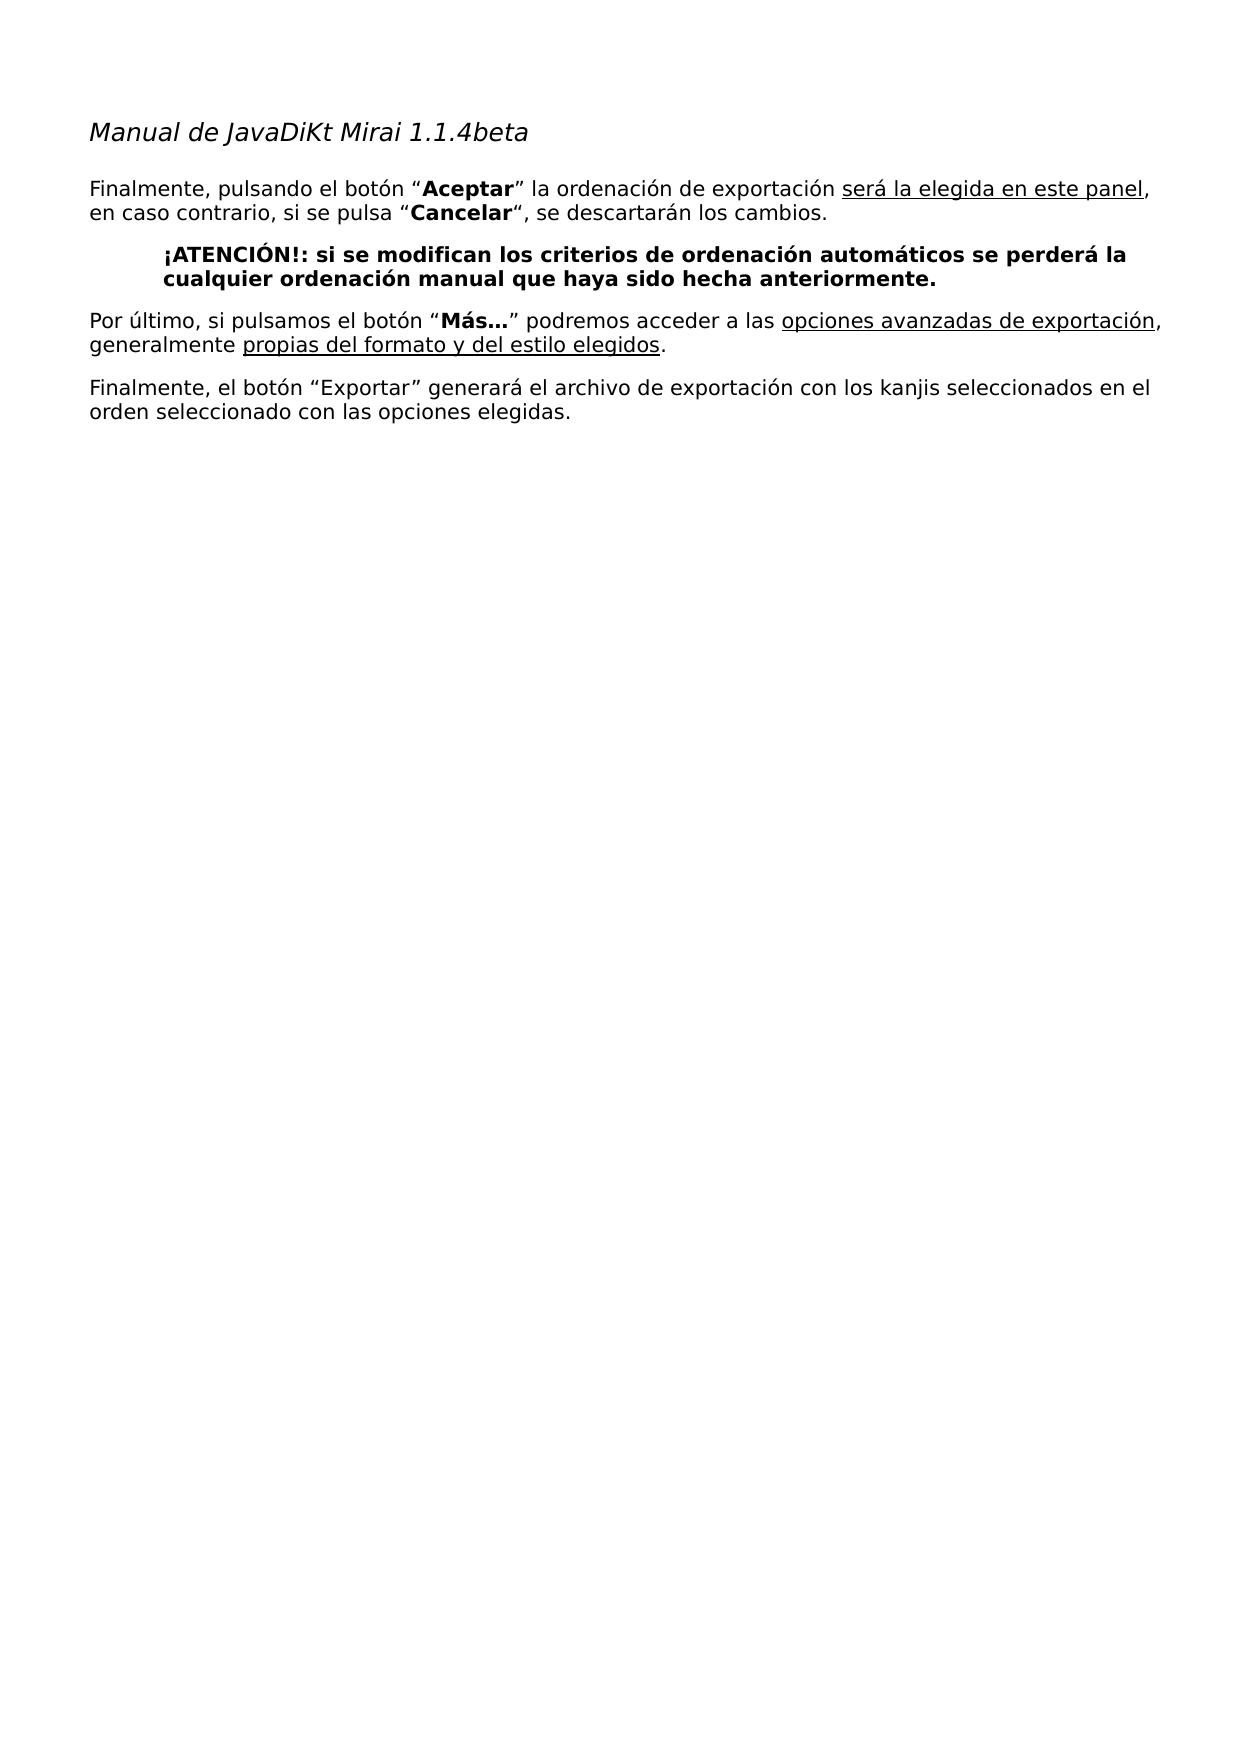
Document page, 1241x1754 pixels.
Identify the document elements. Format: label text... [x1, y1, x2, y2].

text Finalmente, el botón “Exportar” generará el archivo de exportación con los kanjis seleccionados en el orden seleccionado con las opciones elegidas. [89, 376, 1167, 424]
text Finalmente, pulsando el botón “Aceptar” la ordenación de exportación será la elegida en este panel, en caso contrario, si se pulsa “Cancelar“, se descartarán los cambios. [89, 177, 1167, 225]
text Por último, si pulsamos el botón “Más…” podremos acceder a las opciones avanzadas de exportación, generalmente propias del formato y del estilo elegidos. [89, 309, 1167, 358]
text ¡ATENCIÓN!: si se modifican los criterios de ordenación automáticos se perderá la cualquier ordenación manual que haya sido hecha anteriormente. [163, 243, 1167, 292]
